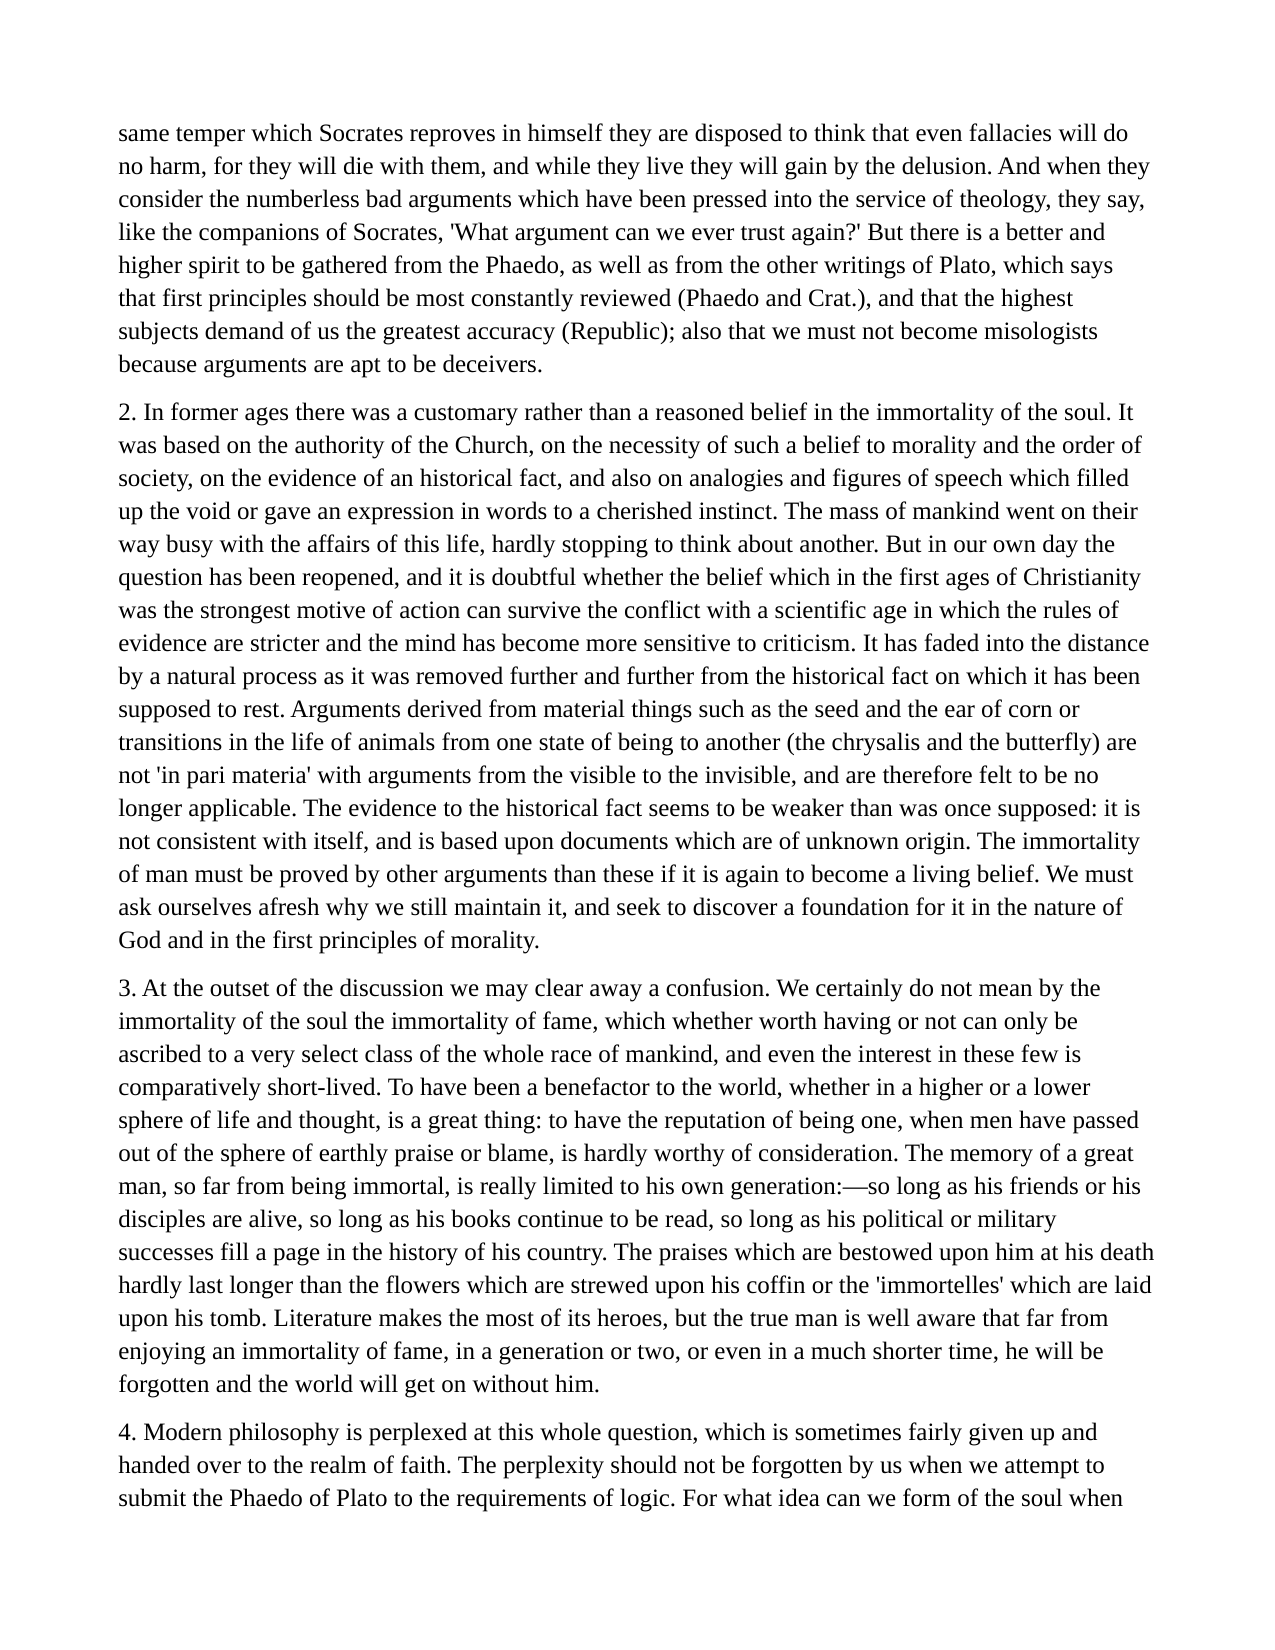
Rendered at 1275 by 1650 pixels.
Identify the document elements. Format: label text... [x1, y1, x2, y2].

text 4. Modern philosophy is perplexed at this whole question, which is sometimes fairly given up and handed over to the realm of faith. The perplexity should not be forgotten by us when we attempt to submit the Phaedo of Plato to the requirements of logic. For what idea can we form of the soul when [118, 1417, 1157, 1511]
text 2. In former ages there was a customary rather than a reasoned belief in the immortality of the soul. It was based on the authority of the Church, on the necessity of such a belief to morality and the order of society, on the evidence of an historical fact, and also on analogies and figures of speech which filled up the void or gave an expression in words to a cherished instinct. The mass of mankind went on their way busy with the affairs of this life, hardly stopping to think about another. But in our own day the question has been reopened, and it is doubtful whether the belief which in the first ages of Christianity was the strongest motive of action can survive the conflict with a scientific age in which the rules of evidence are stricter and the mind has become more sensitive to criticism. It has faded into the distance by a natural process as it was removed further and further from the historical fact on which it has been supposed to rest. Arguments derived from material things such as the seed and the ear of corn or transitions in the life of animals from one state of being to another (the chrysalis and the butterfly) are not 'in pari materia' with arguments from the visible to the invisible, and are therefore felt to be no longer applicable. The evidence to the historical fact seems to be weaker than was once supposed: it is not consistent with itself, and is based upon documents which are of unknown origin. The immortality of man must be proved by other arguments than these if it is again to become a living belief. We must ask ourselves afresh why we still maintain it, and seek to discover a foundation for it in the nature of God and in the first principles of morality. [118, 397, 1157, 954]
text same temper which Socrates reproves in himself they are disposed to think that even fallacies will do no harm, for they will die with them, and while they live they will gain by the delusion. And when they consider the numberless bad arguments which have been pressed into the service of theology, they say, like the companions of Socrates, 'What argument can we ever trust again?' But there is a better and higher spirit to be gathered from the Phaedo, as well as from the other writings of Plato, which says that first principles should be most constantly reviewed (Phaedo and Crat.), and that the highest subjects demand of us the greatest accuracy (Republic); also that we must not become misologists because arguments are apt to be deceivers. [118, 118, 1157, 378]
text 3. At the outset of the discussion we may clear away a confusion. We certainly do not mean by the immortality of the soul the immortality of fame, which whether worth having or not can only be ascribed to a very select class of the whole race of mankind, and even the interest in these few is comparatively short-lived. To have been a benefactor to the world, whether in a higher or a lower sphere of life and thought, is a great thing: to have the reputation of being one, when men have passed out of the sphere of earthly praise or blame, is hardly worthy of consideration. The memory of a great man, so far from being immortal, is really limited to his own generation:—so long as his friends or his disciples are alive, so long as his books continue to be read, so long as his political or military successes fill a page in the history of his country. The praises which are bestowed upon him at his death hardly last longer than the flowers which are strewed upon his coffin or the 'immortelles' which are laid upon his tomb. Literature makes the most of its heroes, but the true man is well aware that far from enjoying an immortality of fame, in a generation or two, or even in a much shorter time, he will be forgotten and the world will get on without him. [118, 973, 1157, 1398]
